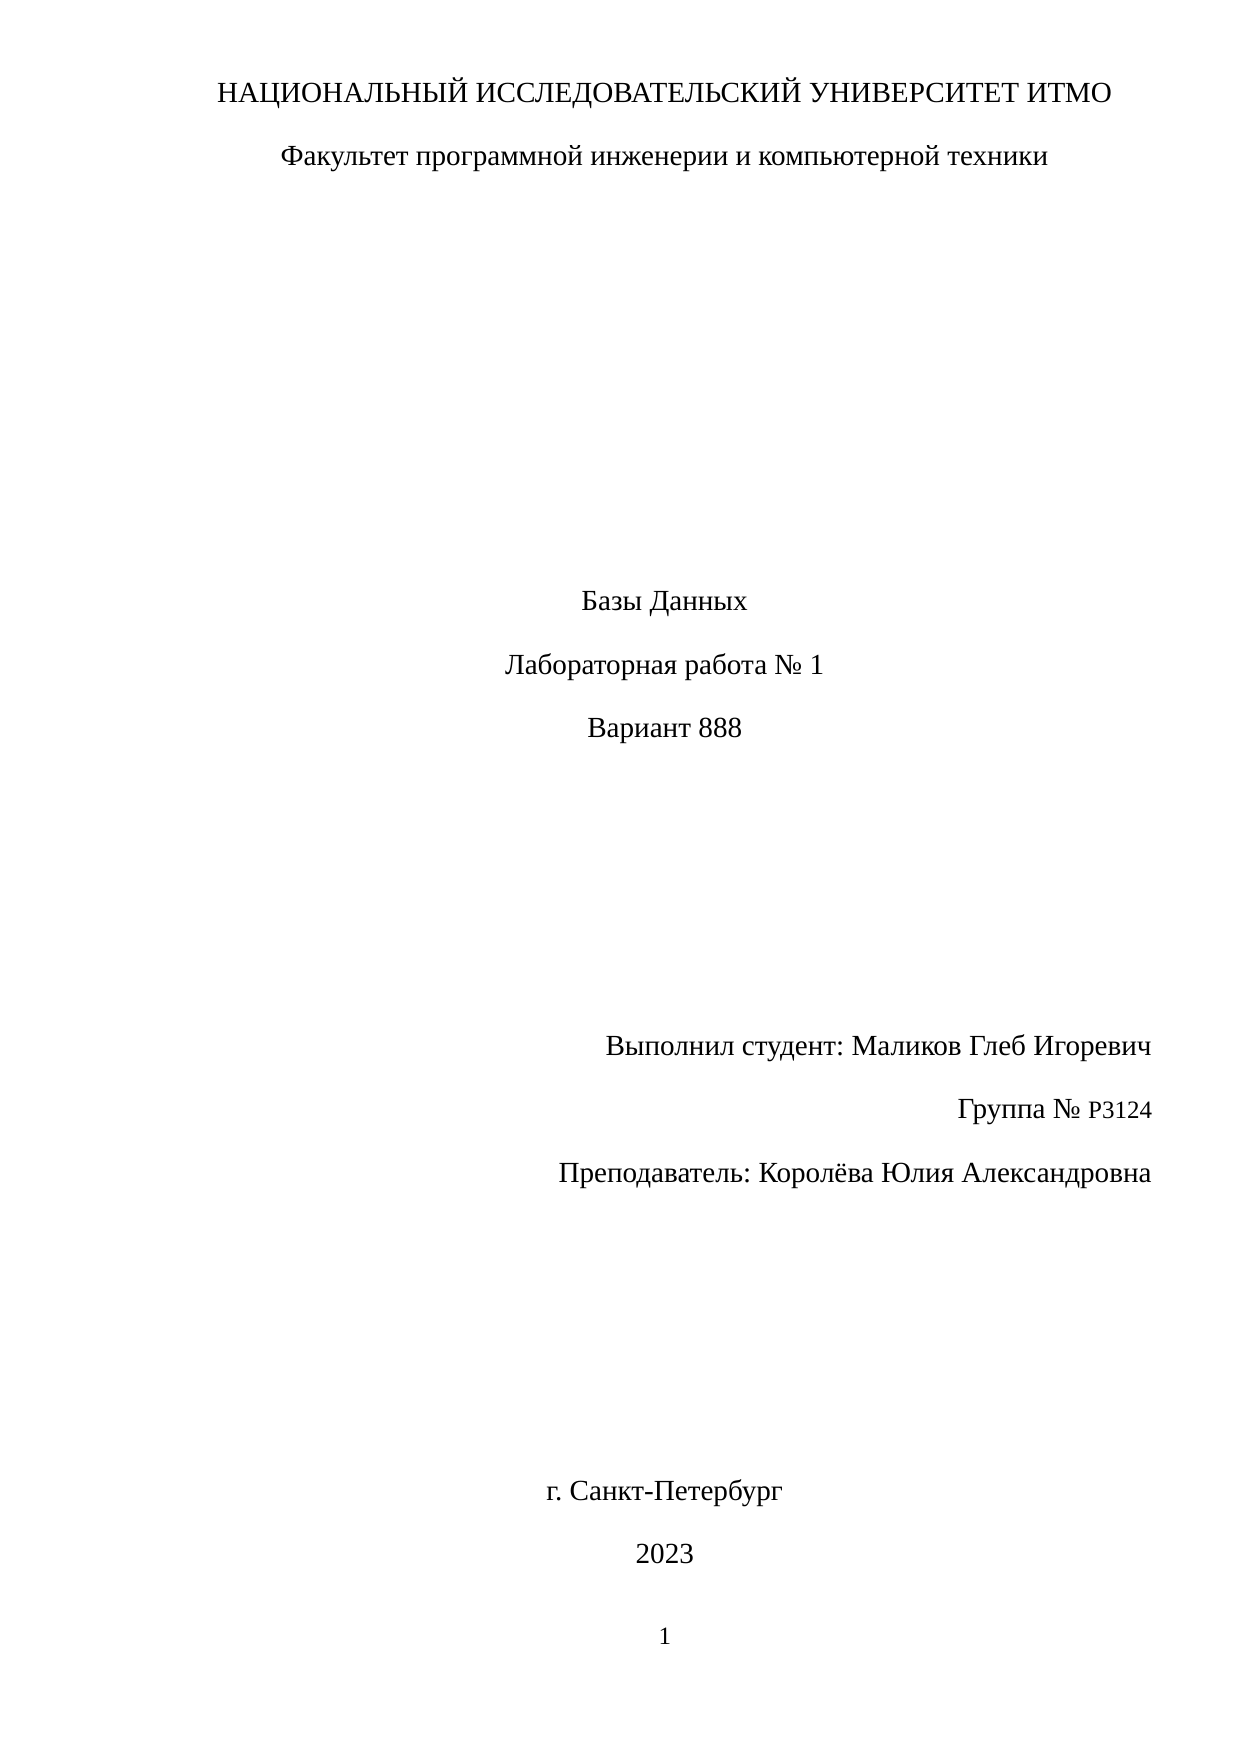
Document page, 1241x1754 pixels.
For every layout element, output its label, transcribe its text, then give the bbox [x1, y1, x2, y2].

text 2023 [177, 1536, 1152, 1570]
text НАЦИОНАЛЬНЫЙ ИССЛЕДОВАТЕЛЬСКИЙ УНИВЕРСИТЕТ ИТМО [177, 75, 1152, 108]
text Факультет программной инженерии и компьютерной техники [177, 138, 1152, 172]
text Лабораторная работа № 1 [177, 647, 1152, 680]
text Преподаватель: Королёва Юлия Александровна [177, 1155, 1152, 1189]
text Вариант 888 [177, 710, 1152, 744]
text Базы Данных [177, 583, 1152, 617]
text г. Санкт-Петербург [177, 1473, 1152, 1506]
text Группа № Р3124 [177, 1092, 1152, 1125]
text Выполнил студент: Маликов Глеб Игоревич [177, 1028, 1152, 1062]
